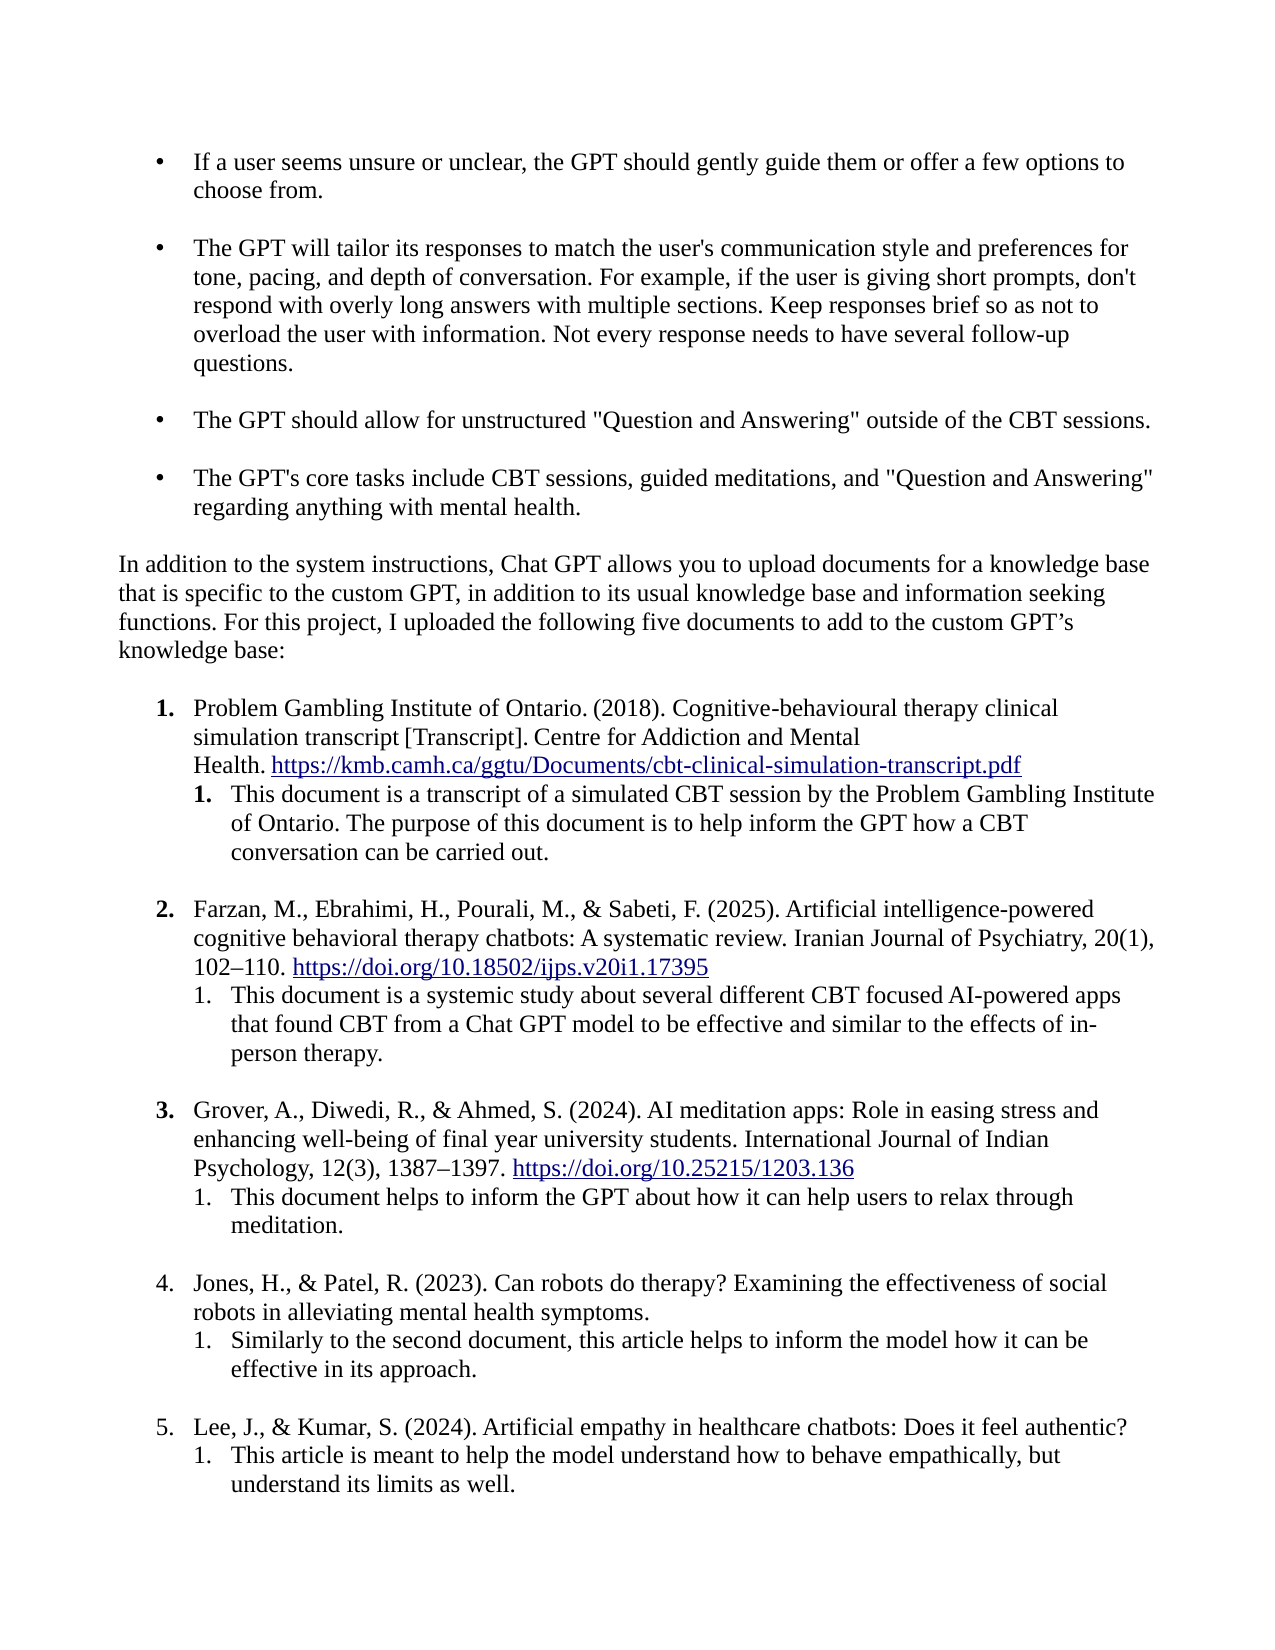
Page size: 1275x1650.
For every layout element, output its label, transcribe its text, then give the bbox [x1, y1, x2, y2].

list The GPT will tailor its responses to match the user's communication style and preferences for tone, pacing, and depth of conversation. For example, if the user is giving short prompts, don't respond with overly long answers with multiple sections. Keep responses brief so as not to overload the user with information. Not every response needs to have several follow-up questions. [156, 233, 1157, 377]
list Lee, J., & Kumar, S. (2024). Artificial empathy in healthcare chatbots: Does it feel authentic? [156, 1412, 1157, 1441]
list The GPT's core tasks include CBT sessions, guided meditations, and "Question and Answering" regarding anything with mental health. [156, 463, 1157, 521]
text In addition to the system instructions, Chat GPT allows you to upload documents for a knowledge base that is specific to the custom GPT, in addition to its usual knowledge base and information seeking functions. For this project, I uploaded the following five documents to add to the custom GPT’s knowledge base: [118, 549, 1157, 664]
list Farzan, M., Ebrahimi, H., Pourali, M., & Sabeti, F. (2025). Artificial intelligence-powered cognitive behavioral therapy chatbots: A systematic review. Iranian Journal of Psychiatry, 20(1), 102–110. https://doi.org/10.18502/ijps.v20i1.17395 [156, 894, 1157, 981]
list Problem Gambling Institute of Ontario. (2018). Cognitive‑behavioural therapy clinical simulation transcript [Transcript]. Centre for Addiction and Mental Health. https://kmb.camh.ca/ggtu/Documents/cbt-clinical-simulation-transcript.pdf [156, 693, 1157, 779]
list This document is a systemic study about several different CBT focused AI-powered apps that found CBT from a Chat GPT model to be effective and similar to the effects of in-person therapy. [193, 981, 1157, 1067]
list Similarly to the second document, this article helps to inform the model how it can be effective in its approach. [193, 1326, 1157, 1383]
list The GPT should allow for unstructured "Question and Answering" outside of the CBT sessions. [156, 406, 1157, 434]
list Grover, A., Diwedi, R., & Ahmed, S. (2024). AI meditation apps: Role in easing stress and enhancing well-being of final year university students. International Journal of Indian Psychology, 12(3), 1387–1397. https://doi.org/10.25215/1203.136 [156, 1096, 1157, 1182]
list Jones, H., & Patel, R. (2023). Can robots do therapy? Examining the effectiveness of social robots in alleviating mental health symptoms. [156, 1268, 1157, 1326]
list This document is a transcript of a simulated CBT session by the Problem Gambling Institute of Ontario. The purpose of this document is to help inform the GPT how a CBT conversation can be carried out. [193, 779, 1157, 866]
list If a user seems unsure or unclear, the GPT should gently guide them or offer a few options to choose from. [156, 147, 1157, 204]
list This article is meant to help the model understand how to behave empathically, but understand its limits as well. [193, 1441, 1157, 1498]
list This document helps to inform the GPT about how it can help users to relax through meditation. [193, 1182, 1157, 1239]
